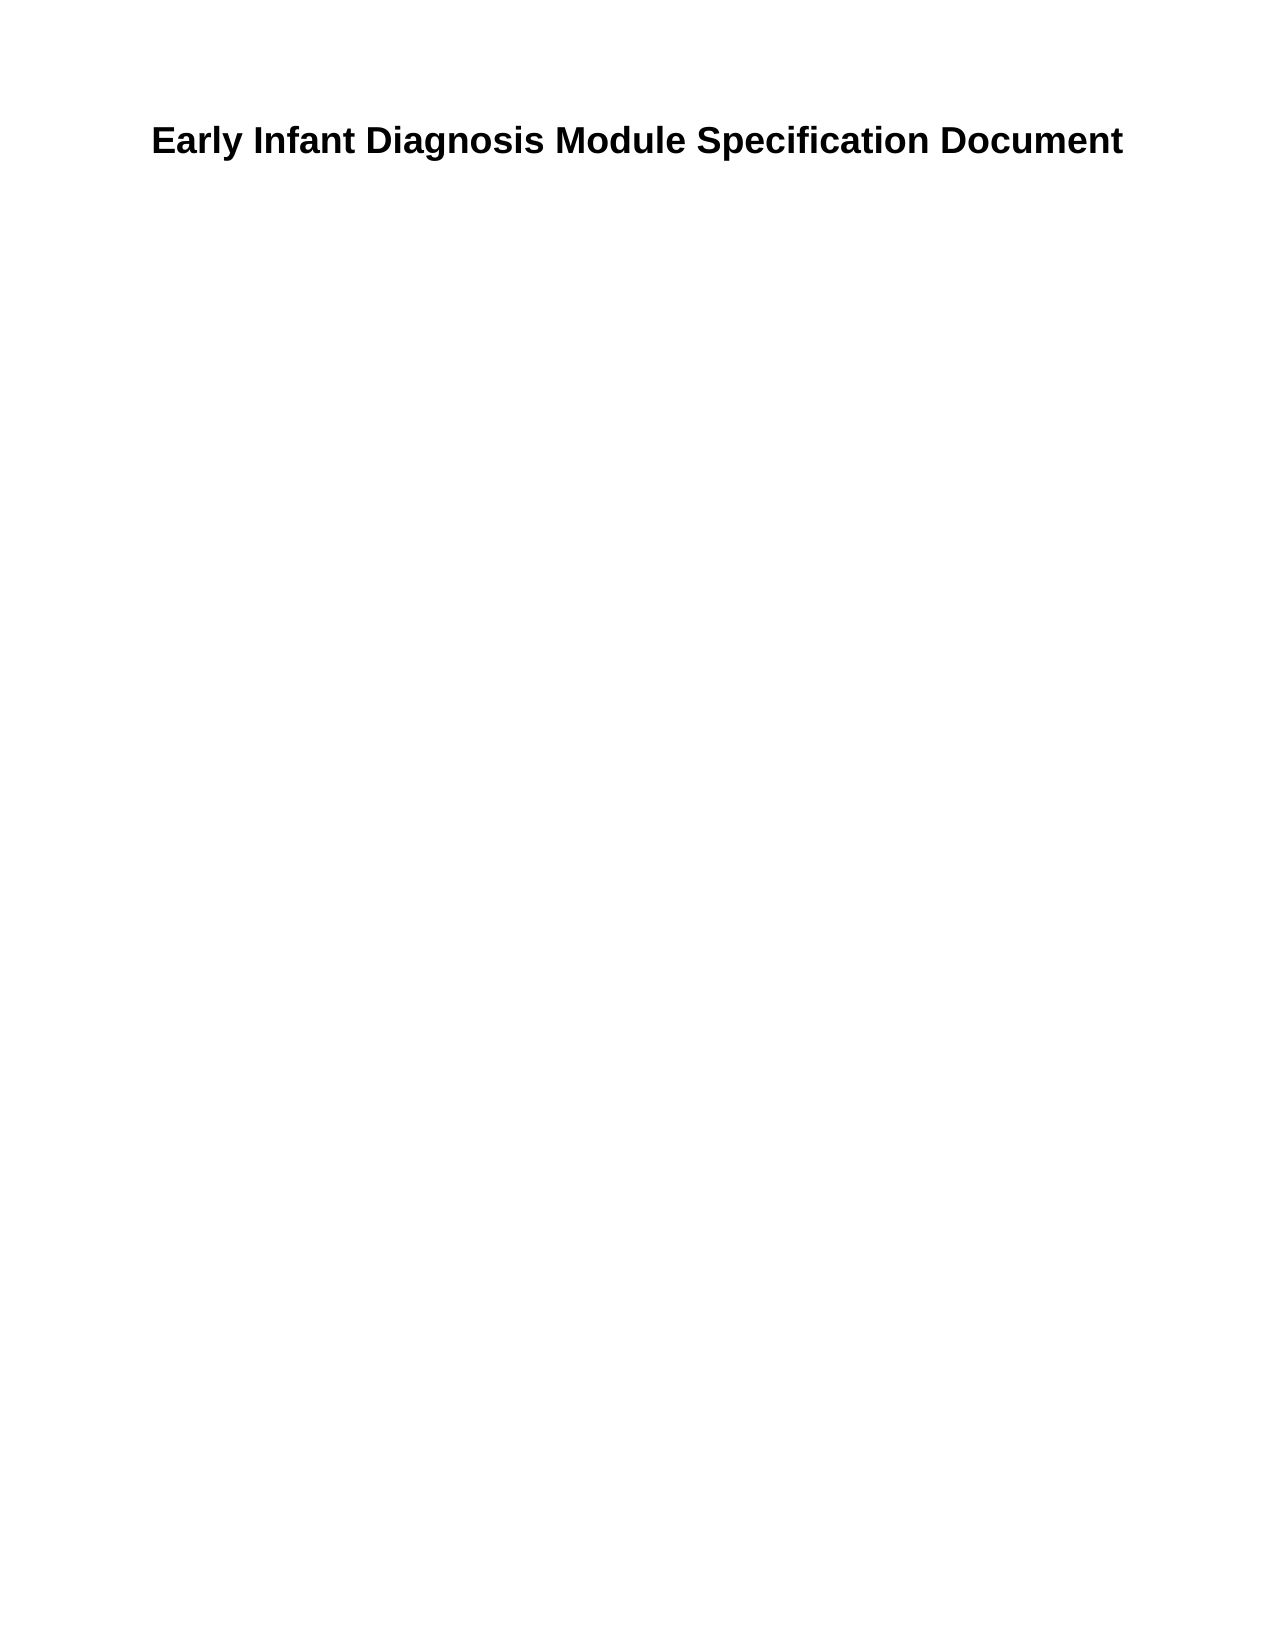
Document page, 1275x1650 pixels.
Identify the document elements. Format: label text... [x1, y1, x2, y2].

text Early Infant Diagnosis Module Specification Document [118, 118, 1157, 161]
